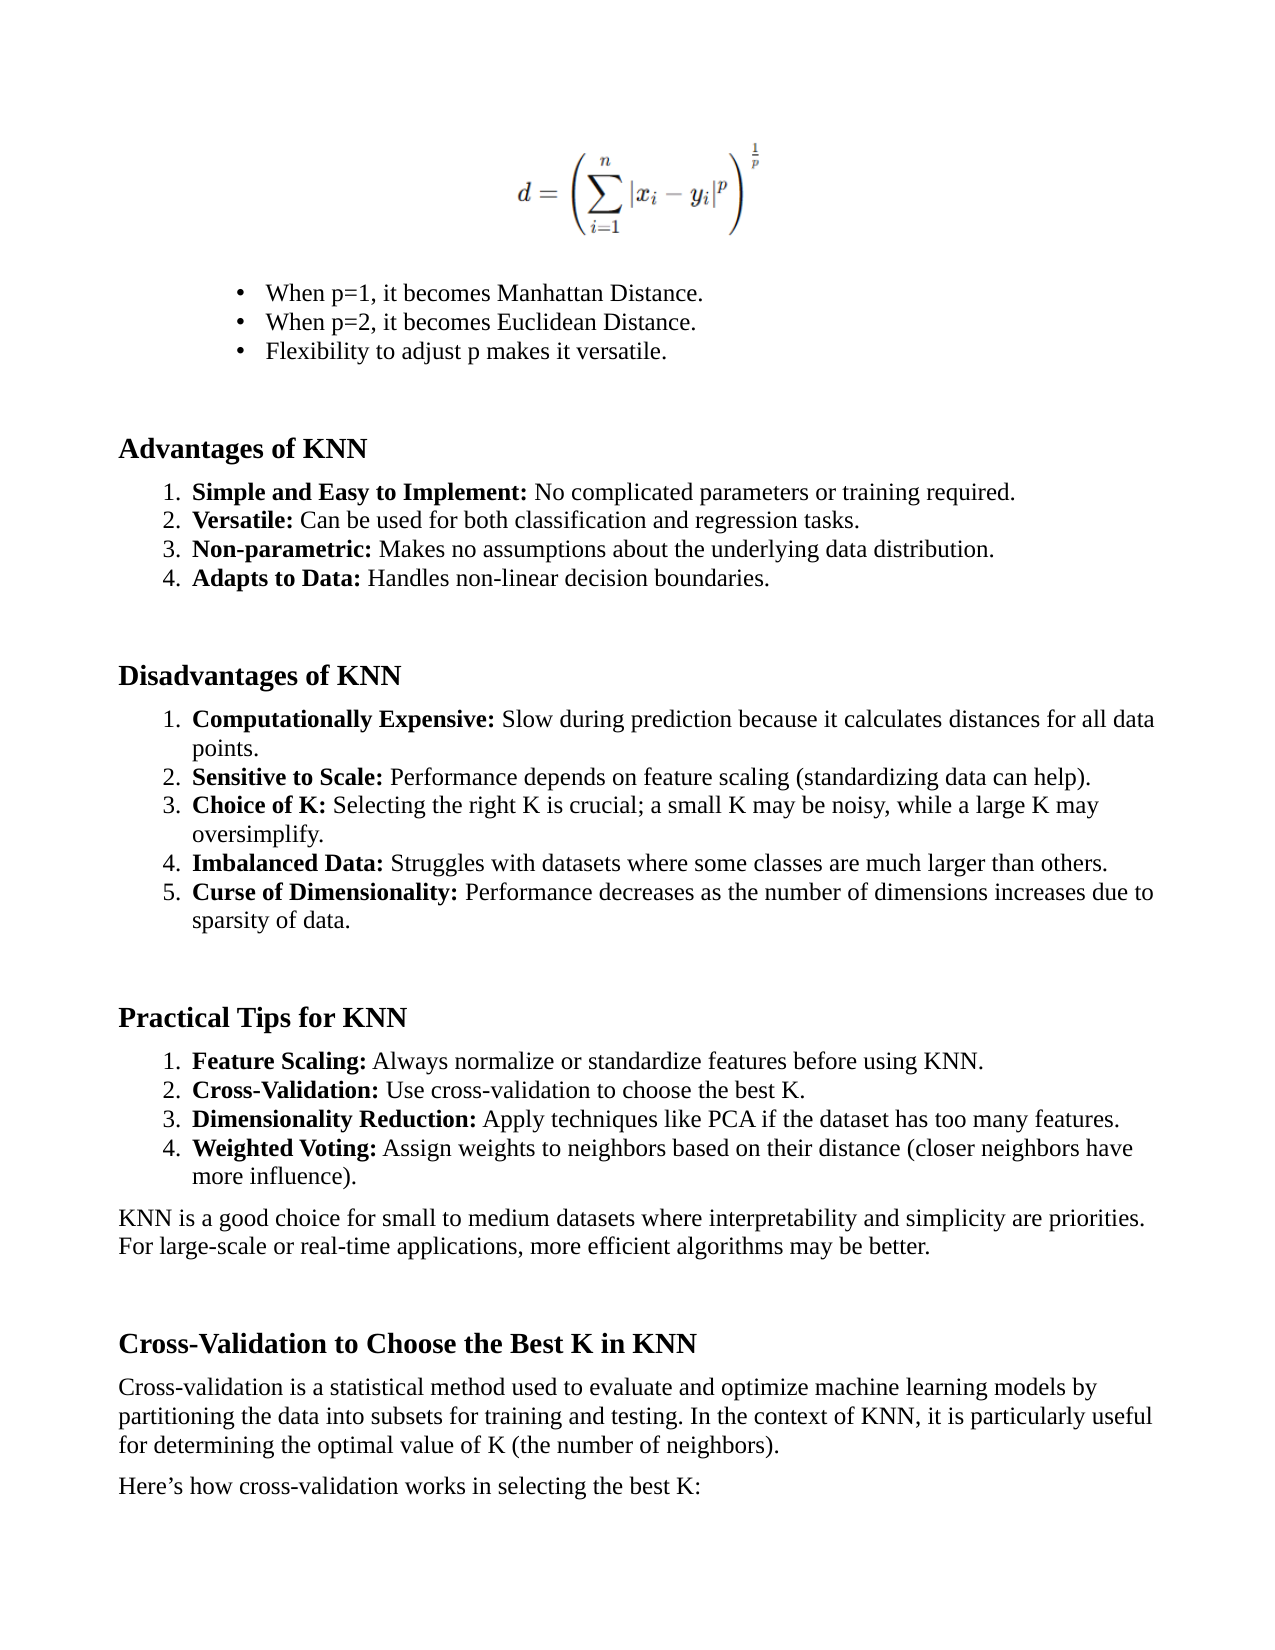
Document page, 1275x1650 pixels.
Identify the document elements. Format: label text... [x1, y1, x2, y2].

text Cross-validation is a statistical method used to evaluate and optimize machine learning models by partitioning the data into subsets for training and testing. In the context of KNN, it is particularly useful for determining the optimal value of K (the number of neighbors). [118, 1372, 1157, 1459]
subtitle Cross-Validation to Choose the Best K in KNN [118, 1326, 1157, 1360]
list When p=1, it becomes Manhattan Distance. [236, 278, 1157, 307]
list Versatile: Can be used for both classification and regression tasks. [162, 506, 1157, 534]
text Here’s how cross-validation works in selecting the best K: [118, 1471, 1157, 1500]
subtitle Practical Tips for KNN [118, 1000, 1157, 1034]
list Adapts to Data: Handles non-linear decision boundaries. [162, 563, 1157, 592]
list Sensitive to Scale: Performance depends on feature scaling (standardizing data can help). [162, 762, 1157, 790]
list Simple and Easy to Implement: No complicated parameters or training required. [162, 477, 1157, 506]
list Cross-Validation: Use cross-validation to choose the best K. [162, 1075, 1157, 1104]
list Weighted Voting: Assign weights to neighbors based on their distance (closer neighbors have more influence). [162, 1133, 1157, 1190]
list Choice of K: Selecting the right K is crucial; a small K may be noisy, while a large K may oversimplify. [162, 790, 1157, 848]
list Imbalanced Data: Struggles with datasets where some classes are much larger than others. [162, 848, 1157, 877]
subtitle Advantages of KNN [118, 431, 1157, 464]
list Feature Scaling: Always normalize or standardize features before using KNN. [162, 1046, 1157, 1075]
list Dimensionality Reduction: Apply techniques like PCA if the dataset has too many features. [162, 1104, 1157, 1133]
text KNN is a good choice for small to medium datasets where interpretability and simplicity are priorities. For large-scale or real-time applications, more efficient algorithms may be better. [118, 1203, 1157, 1260]
list When p=2, it becomes Euclidean Distance. [236, 307, 1157, 336]
list Computationally Expensive: Slow during prediction because it calculates distances for all data points. [162, 704, 1157, 762]
subtitle Disadvantages of KNN [118, 658, 1157, 692]
list Flexibility to adjust p makes it versatile. [236, 336, 1157, 364]
list Non-parametric: Makes no assumptions about the underlying data distribution. [162, 534, 1157, 563]
picture [497, 118, 778, 250]
list Curse of Dimensionality: Performance decreases as the number of dimensions increases due to sparsity of data. [162, 877, 1157, 934]
